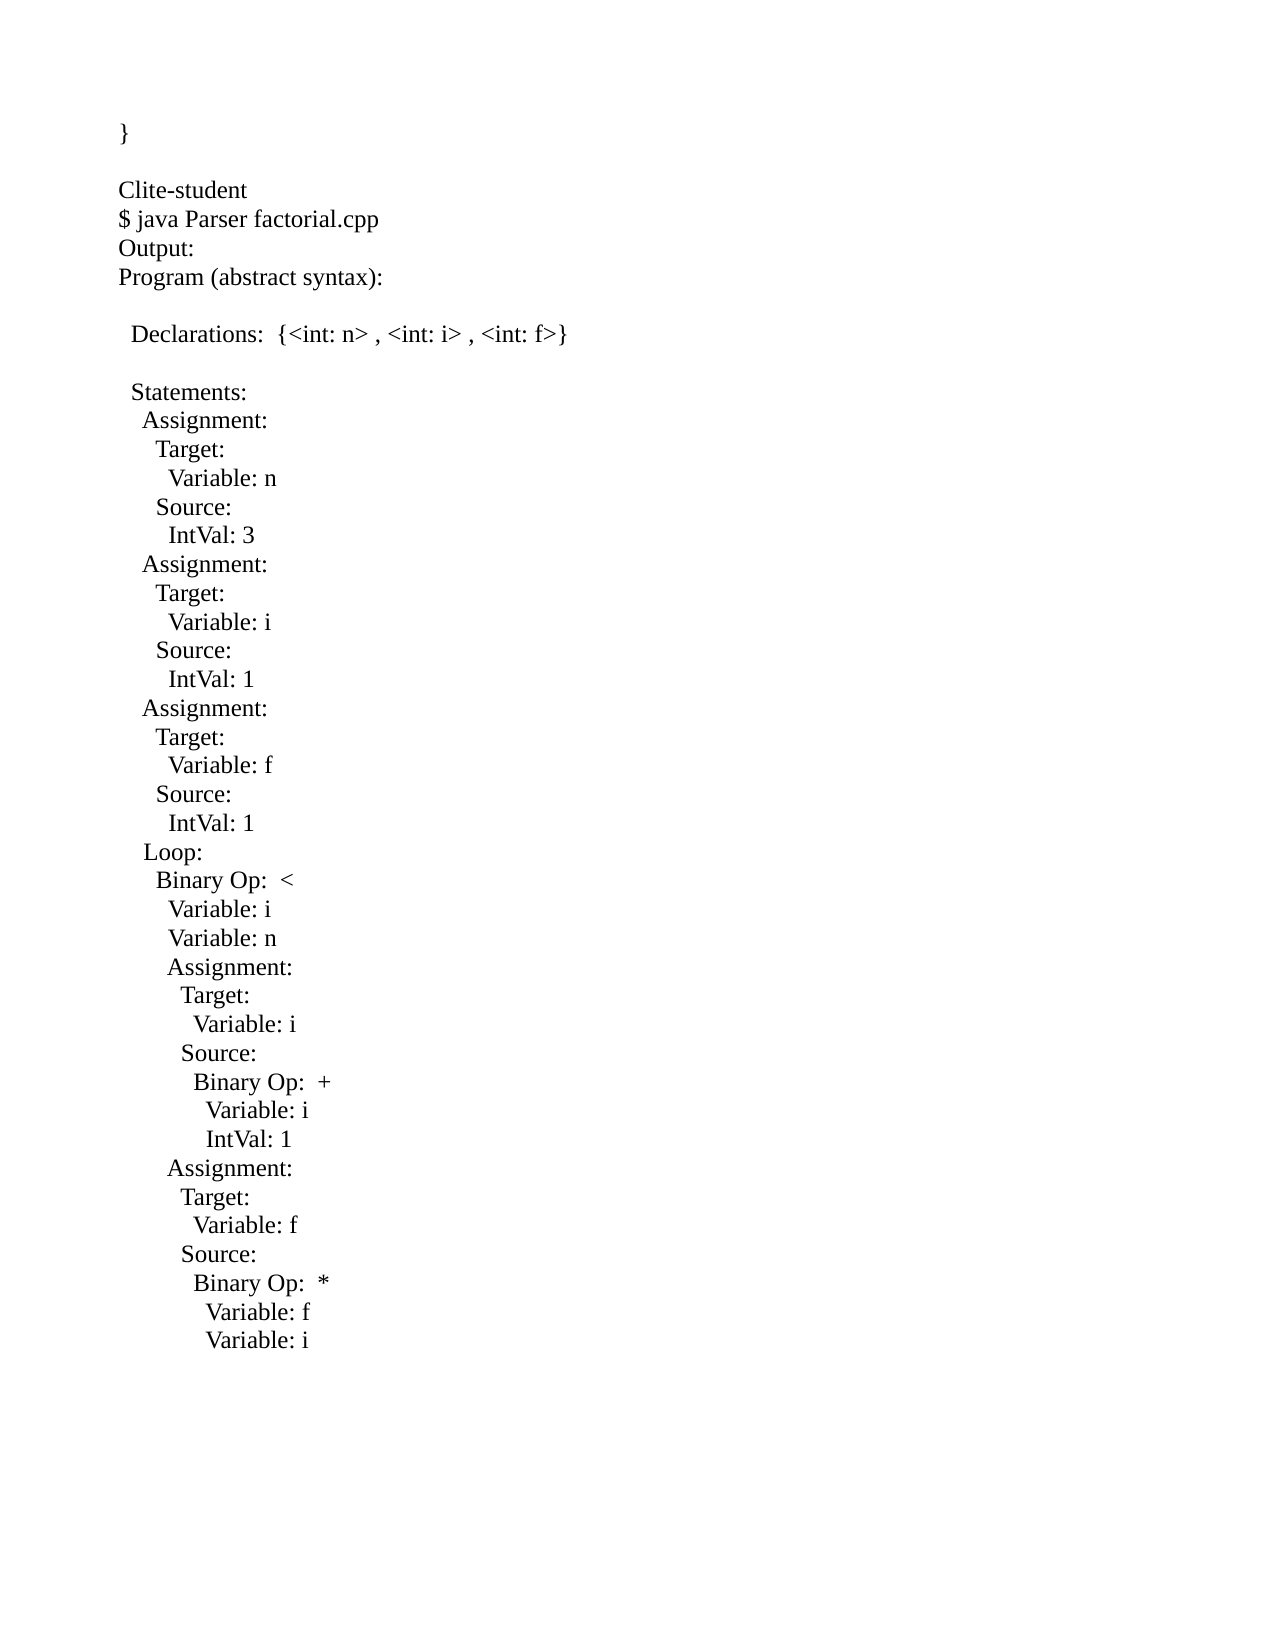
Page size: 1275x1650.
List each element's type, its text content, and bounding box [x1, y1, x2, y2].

text Binary Op: + [118, 1067, 1157, 1096]
text IntVal: 1 [118, 808, 1157, 837]
text Source: [118, 636, 1157, 664]
text Variable: f [118, 1297, 1157, 1326]
text Target: [118, 981, 1157, 1009]
text } [118, 118, 1157, 147]
text Target: [118, 722, 1157, 751]
text Binary Op: * [118, 1268, 1157, 1297]
text Target: [118, 1182, 1157, 1211]
text Clite-student [118, 176, 1157, 204]
text Program (abstract syntax): [118, 262, 1157, 291]
text Assignment: [118, 1153, 1157, 1182]
text Target: [118, 434, 1157, 463]
text Variable: i [118, 894, 1157, 923]
text Statements: [118, 377, 1157, 406]
text Assignment: [118, 693, 1157, 722]
text Source: [118, 1239, 1157, 1268]
text Source: [118, 492, 1157, 521]
text IntVal: 1 [118, 664, 1157, 693]
text IntVal: 1 [118, 1124, 1157, 1153]
text Variable: i [118, 607, 1157, 636]
text Assignment: [118, 549, 1157, 578]
text Variable: f [118, 1211, 1157, 1239]
text Declarations: {<int: n> , <int: i> , <int: f>} [118, 319, 1157, 348]
text Target: [118, 578, 1157, 607]
text Variable: n [118, 923, 1157, 952]
text Variable: n [118, 463, 1157, 492]
text IntVal: 3 [118, 521, 1157, 549]
text Output: [118, 233, 1157, 262]
text Variable: i [118, 1009, 1157, 1038]
text Source: [118, 1038, 1157, 1067]
text Assignment: [118, 406, 1157, 434]
text Variable: f [118, 751, 1157, 779]
text Assignment: [118, 952, 1157, 981]
text Loop: [118, 837, 1157, 866]
text Variable: i [118, 1326, 1157, 1354]
text Binary Op: < [118, 866, 1157, 894]
text $ java Parser factorial.cpp [118, 204, 1157, 233]
text Variable: i [118, 1096, 1157, 1124]
text Source: [118, 779, 1157, 808]
